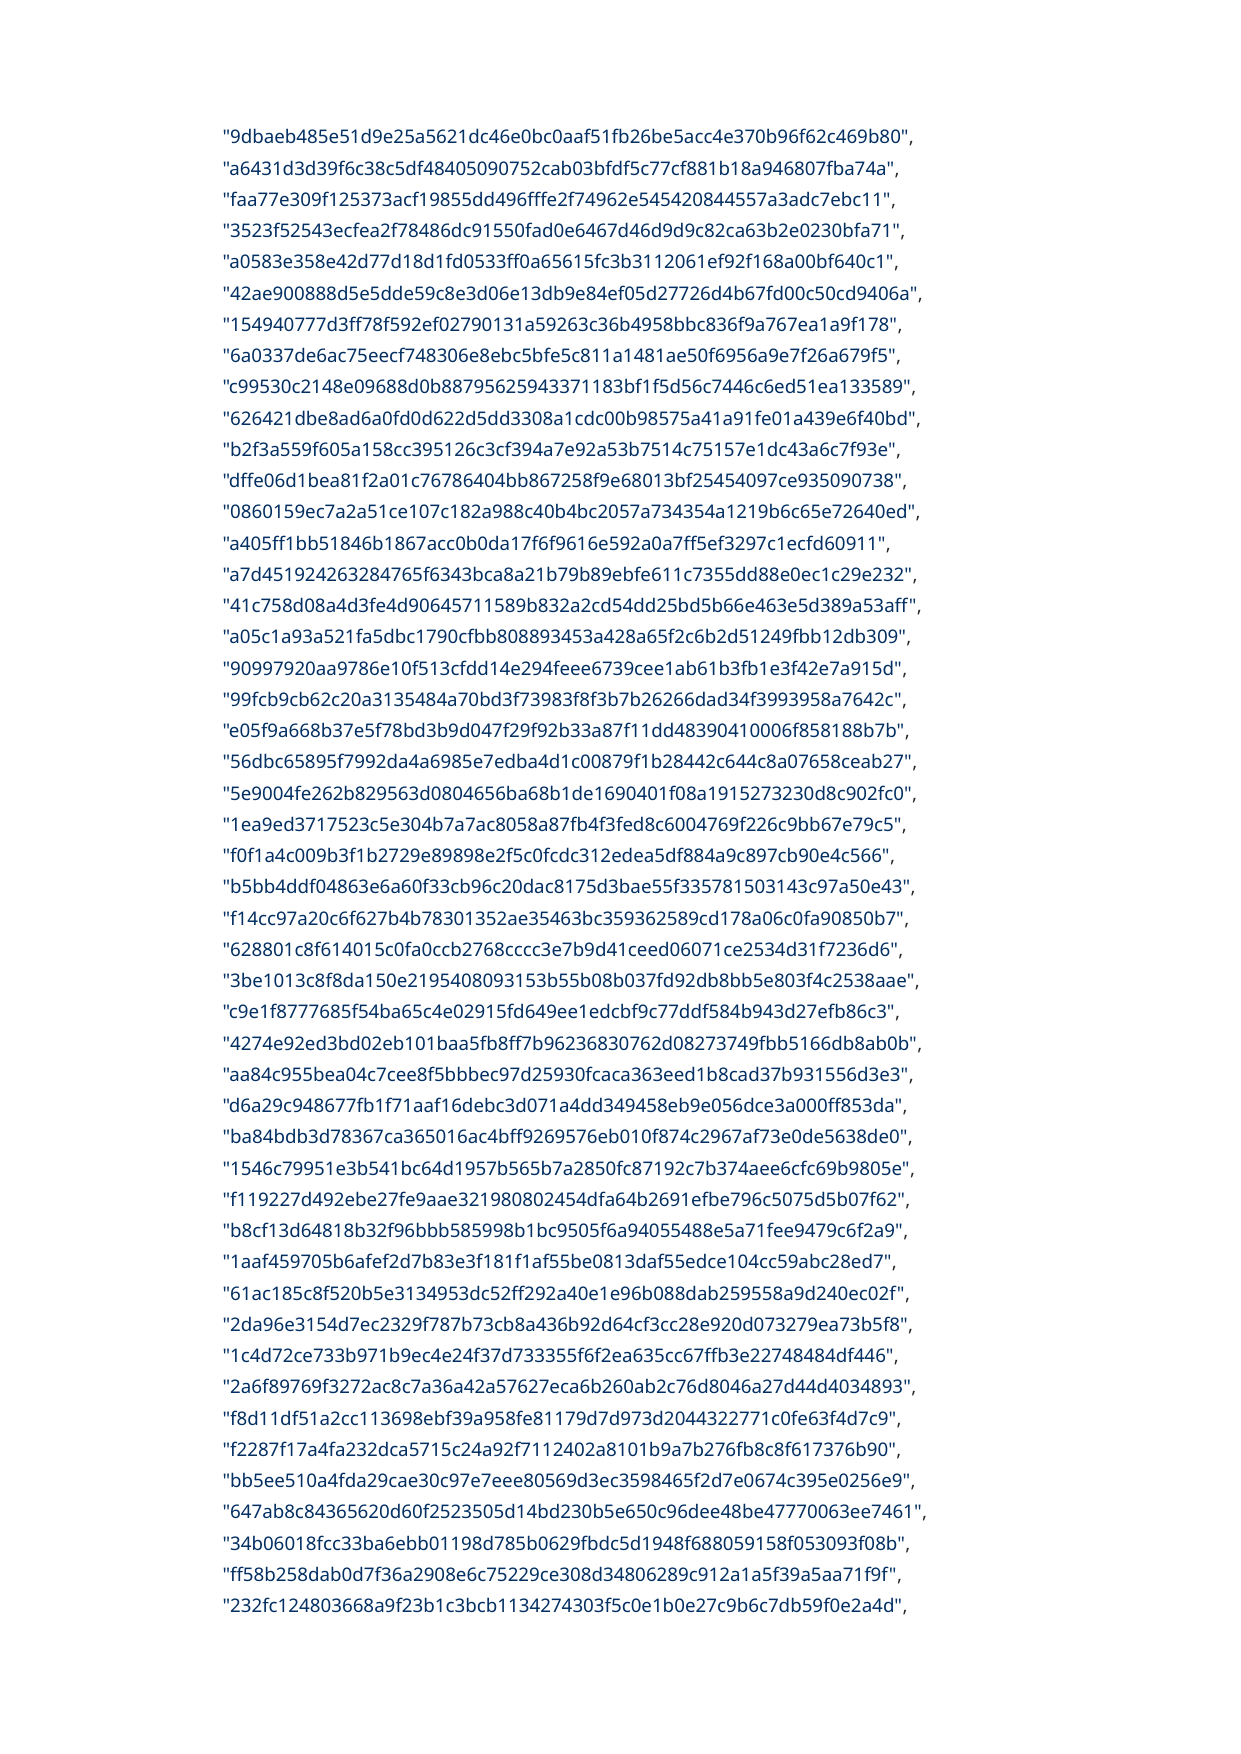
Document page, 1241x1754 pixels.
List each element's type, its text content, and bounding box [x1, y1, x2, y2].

table_cell [118, 962, 222, 993]
table_cell [118, 1524, 222, 1556]
table_cell "e05f9a668b37e5f78bd3b9d047f29f92b33a87f11dd48390410006f858188b7b", [222, 712, 1122, 743]
table_cell [118, 149, 222, 181]
table_cell "90997920aa9786e10f513cfdd14e294feee6739cee1ab61b3fb1e3f42e7a915d", [222, 649, 1122, 681]
table_cell "3523f52543ecfea2f78486dc91550fad0e6467d46d9d9c82ca63b2e0230bfa71", [222, 212, 1122, 243]
table_cell "bb5ee510a4fda29cae30c97e7eee80569d3ec3598465f2d7e0674c395e0256e9", [222, 1462, 1122, 1493]
table_cell "41c758d08a4d3fe4d90645711589b832a2cd54dd25bd5b66e463e5d389a53aff", [222, 587, 1122, 618]
table_cell [118, 1337, 222, 1368]
table_cell "c99530c2148e09688d0b88795625943371183bf1f5d56c7446c6ed51ea133589", [222, 368, 1122, 399]
table_cell [118, 1087, 222, 1118]
table_cell "c9e1f8777685f54ba65c4e02915fd649ee1edcbf9c77ddf584b943d27efb86c3", [222, 993, 1122, 1024]
table_cell [118, 1462, 222, 1493]
table_cell [118, 462, 222, 493]
table_cell [118, 556, 222, 587]
table_cell [118, 649, 222, 681]
table_cell [118, 1118, 222, 1149]
table_cell "626421dbe8ad6a0fd0d622d5dd3308a1cdc00b98575a41a91fe01a439e6f40bd", [222, 399, 1122, 431]
table_cell "ff58b258dab0d7f36a2908e6c75229ce308d34806289c912a1a5f39a5aa71f9f", [222, 1556, 1122, 1587]
table_cell [118, 743, 222, 774]
table_cell "d6a29c948677fb1f71aaf16debc3d071a4dd349458eb9e056dce3a000ff853da", [222, 1087, 1122, 1118]
table_cell [118, 1212, 222, 1243]
table_cell [118, 1306, 222, 1337]
table_cell [118, 712, 222, 743]
table_cell [118, 899, 222, 931]
table_cell "a6431d3d39f6c38c5df48405090752cab03bfdf5c77cf881b18a946807fba74a", [222, 149, 1122, 181]
table_cell [118, 1431, 222, 1462]
table_cell "2da96e3154d7ec2329f787b73cb8a436b92d64cf3cc28e920d073279ea73b5f8", [222, 1306, 1122, 1337]
table_cell [118, 306, 222, 337]
table_cell [118, 118, 222, 149]
table_cell "b5bb4ddf04863e6a60f33cb96c20dac8175d3bae55f335781503143c97a50e43", [222, 868, 1122, 899]
table_cell [118, 618, 222, 649]
table_cell "3be1013c8f8da150e2195408093153b55b08b037fd92db8bb5e803f4c2538aae", [222, 962, 1122, 993]
table_cell [118, 681, 222, 712]
table_cell [118, 431, 222, 462]
table_cell [118, 1056, 222, 1087]
table_cell [118, 1399, 222, 1431]
table_cell "154940777d3ff78f592ef02790131a59263c36b4958bbc836f9a767ea1a9f178", [222, 306, 1122, 337]
table_cell "4274e92ed3bd02eb101baa5fb8ff7b96236830762d08273749fbb5166db8ab0b", [222, 1024, 1122, 1056]
table_cell "a0583e358e42d77d18d1fd0533ff0a65615fc3b3112061ef92f168a00bf640c1", [222, 243, 1122, 274]
table_cell "aa84c955bea04c7cee8f5bbbec97d25930fcaca363eed1b8cad37b931556d3e3", [222, 1056, 1122, 1087]
table_cell "9dbaeb485e51d9e25a5621dc46e0bc0aaf51fb26be5acc4e370b96f62c469b80", [222, 118, 1122, 149]
table_cell "a7d451924263284765f6343bca8a21b79b89ebfe611c7355dd88e0ec1c29e232", [222, 556, 1122, 587]
table_cell "34b06018fcc33ba6ebb01198d785b0629fbdc5d1948f688059158f053093f08b", [222, 1524, 1122, 1556]
table_cell [118, 1181, 222, 1212]
table_cell [118, 993, 222, 1024]
table_cell "0860159ec7a2a51ce107c182a988c40b4bc2057a734354a1219b6c65e72640ed", [222, 493, 1122, 524]
table_cell [118, 587, 222, 618]
table_cell "1c4d72ce733b971b9ec4e24f37d733355f6f2ea635cc67ffb3e22748484df446", [222, 1337, 1122, 1368]
table_cell "ba84bdb3d78367ca365016ac4bff9269576eb010f874c2967af73e0de5638de0", [222, 1118, 1122, 1149]
table_cell "232fc124803668a9f23b1c3bcb1134274303f5c0e1b0e27c9b6c7db59f0e2a4d", [222, 1587, 1122, 1618]
table_cell [118, 524, 222, 556]
table_cell [118, 368, 222, 399]
table_cell "f0f1a4c009b3f1b2729e89898e2f5c0fcdc312edea5df884a9c897cb90e4c566", [222, 837, 1122, 868]
table_cell [118, 806, 222, 837]
table_cell [118, 181, 222, 212]
table_cell "f119227d492ebe27fe9aae321980802454dfa64b2691efbe796c5075d5b07f62", [222, 1181, 1122, 1212]
table_cell [118, 1493, 222, 1524]
table_cell "1aaf459705b6afef2d7b83e3f181f1af55be0813daf55edce104cc59abc28ed7", [222, 1243, 1122, 1274]
table_cell [118, 868, 222, 899]
table_cell "5e9004fe262b829563d0804656ba68b1de1690401f08a1915273230d8c902fc0", [222, 774, 1122, 806]
table_cell [118, 1024, 222, 1056]
table_cell "1ea9ed3717523c5e304b7a7ac8058a87fb4f3fed8c6004769f226c9bb67e79c5", [222, 806, 1122, 837]
table_cell "b2f3a559f605a158cc395126c3cf394a7e92a53b7514c75157e1dc43a6c7f93e", [222, 431, 1122, 462]
table_cell [118, 837, 222, 868]
table_cell "628801c8f614015c0fa0ccb2768cccc3e7b9d41ceed06071ce2534d31f7236d6", [222, 931, 1122, 962]
table_cell "1546c79951e3b541bc64d1957b565b7a2850fc87192c7b374aee6cfc69b9805e", [222, 1149, 1122, 1181]
table_cell "f14cc97a20c6f627b4b78301352ae35463bc359362589cd178a06c0fa90850b7", [222, 899, 1122, 931]
table_cell [118, 274, 222, 306]
table_cell [118, 1368, 222, 1399]
table_cell "56dbc65895f7992da4a6985e7edba4d1c00879f1b28442c644c8a07658ceab27", [222, 743, 1122, 774]
table_cell "2a6f89769f3272ac8c7a36a42a57627eca6b260ab2c76d8046a27d44d4034893", [222, 1368, 1122, 1399]
table_cell [118, 1274, 222, 1306]
table_cell [118, 212, 222, 243]
table_cell "647ab8c84365620d60f2523505d14bd230b5e650c96dee48be47770063ee7461", [222, 1493, 1122, 1524]
table_cell "faa77e309f125373acf19855dd496fffe2f74962e545420844557a3adc7ebc11", [222, 181, 1122, 212]
table_cell [118, 1556, 222, 1587]
table_cell "42ae900888d5e5dde59c8e3d06e13db9e84ef05d27726d4b67fd00c50cd9406a", [222, 274, 1122, 306]
table_cell "99fcb9cb62c20a3135484a70bd3f73983f8f3b7b26266dad34f3993958a7642c", [222, 681, 1122, 712]
table_cell "a405ff1bb51846b1867acc0b0da17f6f9616e592a0a7ff5ef3297c1ecfd60911", [222, 524, 1122, 556]
table_cell [118, 774, 222, 806]
table_cell "f8d11df51a2cc113698ebf39a958fe81179d7d973d2044322771c0fe63f4d7c9", [222, 1399, 1122, 1431]
table_cell [118, 1587, 222, 1618]
table_cell [118, 493, 222, 524]
table_cell [118, 243, 222, 274]
table_cell "f2287f17a4fa232dca5715c24a92f7112402a8101b9a7b276fb8c8f617376b90", [222, 1431, 1122, 1462]
table_cell "dffe06d1bea81f2a01c76786404bb867258f9e68013bf25454097ce935090738", [222, 462, 1122, 493]
table_cell "61ac185c8f520b5e3134953dc52ff292a40e1e96b088dab259558a9d240ec02f", [222, 1274, 1122, 1306]
table_cell [118, 399, 222, 431]
table_cell [118, 1243, 222, 1274]
table_cell [118, 931, 222, 962]
table_cell [118, 1149, 222, 1181]
table_cell [118, 337, 222, 368]
table_cell "a05c1a93a521fa5dbc1790cfbb808893453a428a65f2c6b2d51249fbb12db309", [222, 618, 1122, 649]
table_cell "6a0337de6ac75eecf748306e8ebc5bfe5c811a1481ae50f6956a9e7f26a679f5", [222, 337, 1122, 368]
table_cell "b8cf13d64818b32f96bbb585998b1bc9505f6a94055488e5a71fee9479c6f2a9", [222, 1212, 1122, 1243]
